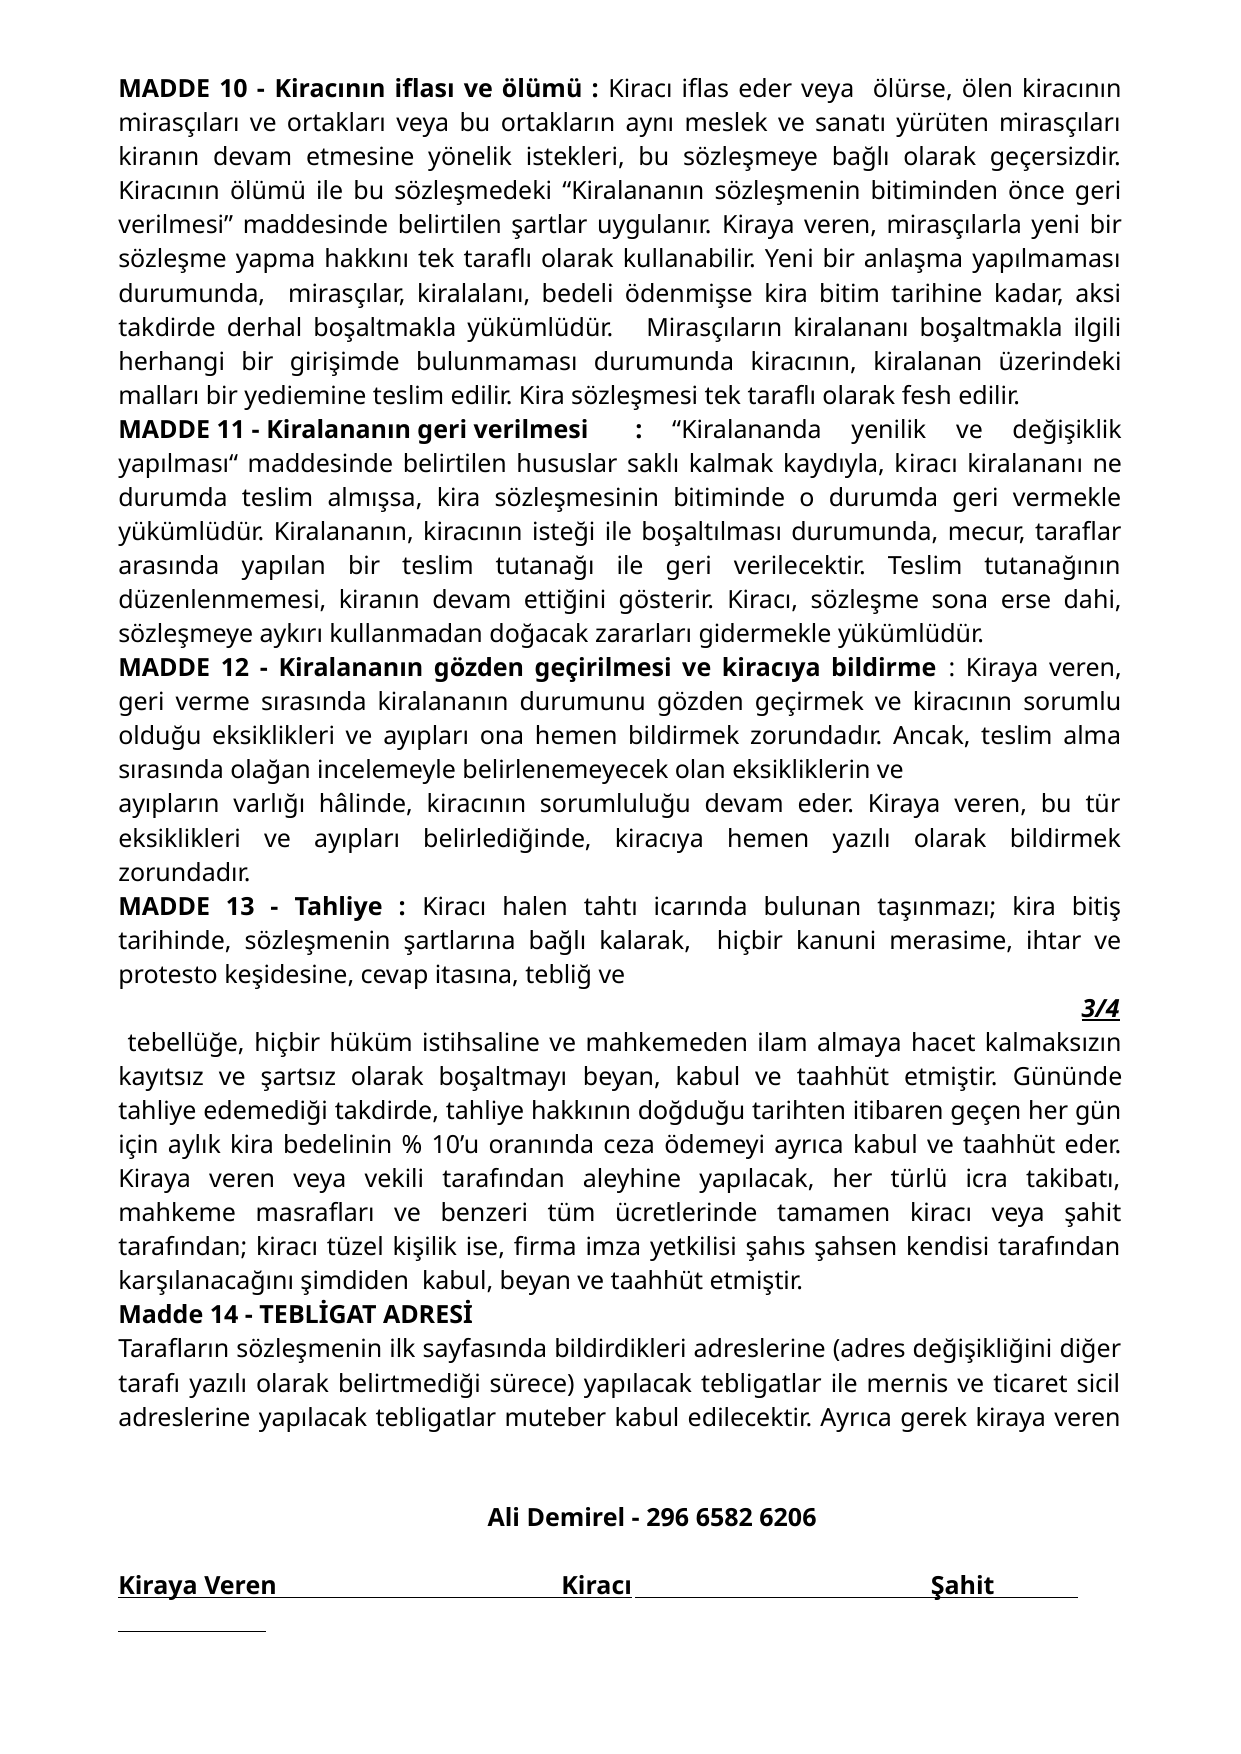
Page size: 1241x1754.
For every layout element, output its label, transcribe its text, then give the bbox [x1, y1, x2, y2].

text Tarafların sözleşmenin ilk sayfasında bildirdikleri adreslerine (adres değişikliğini diğer tarafı yazılı olarak belirtmediği sürece) yapılacak tebligatlar ile mernis ve ticaret sicil adreslerine yapılacak tebligatlar muteber kabul edilecektir. Ayrıca gerek kiraya veren [118, 1331, 1122, 1433]
text MADDE 11 - Kiralananın geri verilmesi : “Kiralananda yenilik ve değişiklik yapılması“ maddesinde belirtilen hususlar saklı kalmak kaydıyla, kiracı kiralananı ne durumda teslim almışsa, kira sözleşmesinin bitiminde o durumda geri vermekle yükümlüdür. Kiralananın, kiracının isteği ile boşaltılması durumunda, mecur, taraflar arasında yapılan bir teslim tutanağı ile geri verilecektir. Teslim tutanağının düzenlenmemesi, kiranın devam ettiğini gösterir. Kiracı, sözleşme sona erse dahi, sözleşmeye aykırı kullanmadan doğacak zararları gidermekle yükümlüdür. [118, 411, 1122, 650]
text 3/4 [118, 991, 1122, 1024]
text MADDE 13 - Tahliye : Kiracı halen tahtı icarında bulunan taşınmazı; kira bitiş tarihinde, sözleşmenin şartlarına bağlı kalarak, hiçbir kanuni merasime, ihtar ve protesto keşidesine, cevap itasına, tebliğ ve [118, 888, 1122, 991]
text MADDE 10 - Kiracının iflası ve ölümü : Kiracı iflas eder veya ölürse, ölen kiracının mirasçıları ve ortakları veya bu ortakların aynı meslek ve sanatı yürüten mirasçıları kiranın devam etmesine yönelik istekleri, bu sözleşmeye bağlı olarak geçersizdir. Kiracının ölümü ile bu sözleşmedeki “Kiralananın sözleşmenin bitiminden önce geri verilmesi” maddesinde belirtilen şartlar uygulanır. Kiraya veren, mirasçılarla yeni bir sözleşme yapma hakkını tek taraflı olarak kullanabilir. Yeni bir anlaşma yapılmaması durumunda, mirasçılar, kiralalanı, bedeli ödenmişse kira bitim tarihine kadar, aksi takdirde derhal boşaltmakla yükümlüdür. Mirasçıların kiralananı boşaltmakla ilgili herhangi bir girişimde bulunmaması durumunda kiracının, kiralanan üzerindeki malları bir yediemine teslim edilir. Kira sözleşmesi tek taraflı olarak fesh edilir. [118, 71, 1122, 411]
text tebellüğe, hiçbir hüküm istihsaline ve mahkemeden ilam almaya hacet kalmaksızın kayıtsız ve şartsız olarak boşaltmayı beyan, kabul ve taahhüt etmiştir. Gününde tahliye edemediği takdirde, tahliye hakkının doğduğu tarihten itibaren geçen her gün için aylık kira bedelinin % 10’u oranında ceza ödemeyi ayrıca kabul ve taahhüt eder. Kiraya veren veya vekili tarafından aleyhine yapılacak, her türlü icra takibatı, mahkeme masrafları ve benzeri tüm ücretlerinde tamamen kiracı veya şahit tarafından; kiracı tüzel kişilik ise, firma imza yetkilisi şahıs şahsen kendisi tarafından karşılanacağını şimdiden kabul, beyan ve taahhüt etmiştir. [118, 1024, 1122, 1297]
text Madde 14 - TEBLİGAT ADRESİ [118, 1297, 1122, 1331]
text MADDE 12 - Kiralananın gözden geçirilmesi ve kiracıya bildirme : Kiraya veren, geri verme sırasında kiralananın durumunu gözden geçirmek ve kiracının sorumlu olduğu eksiklikleri ve ayıpları ona hemen bildirmek zorundadır. Ancak, teslim alma sırasında olağan incelemeyle belirlenemeyecek olan eksikliklerin ve [118, 650, 1122, 786]
text ayıpların varlığı hâlinde, kiracının sorumluluğu devam eder. Kiraya veren, bu tür eksiklikleri ve ayıpları belirlediğinde, kiracıya hemen yazılı olarak bildirmek zorundadır. [118, 786, 1122, 888]
